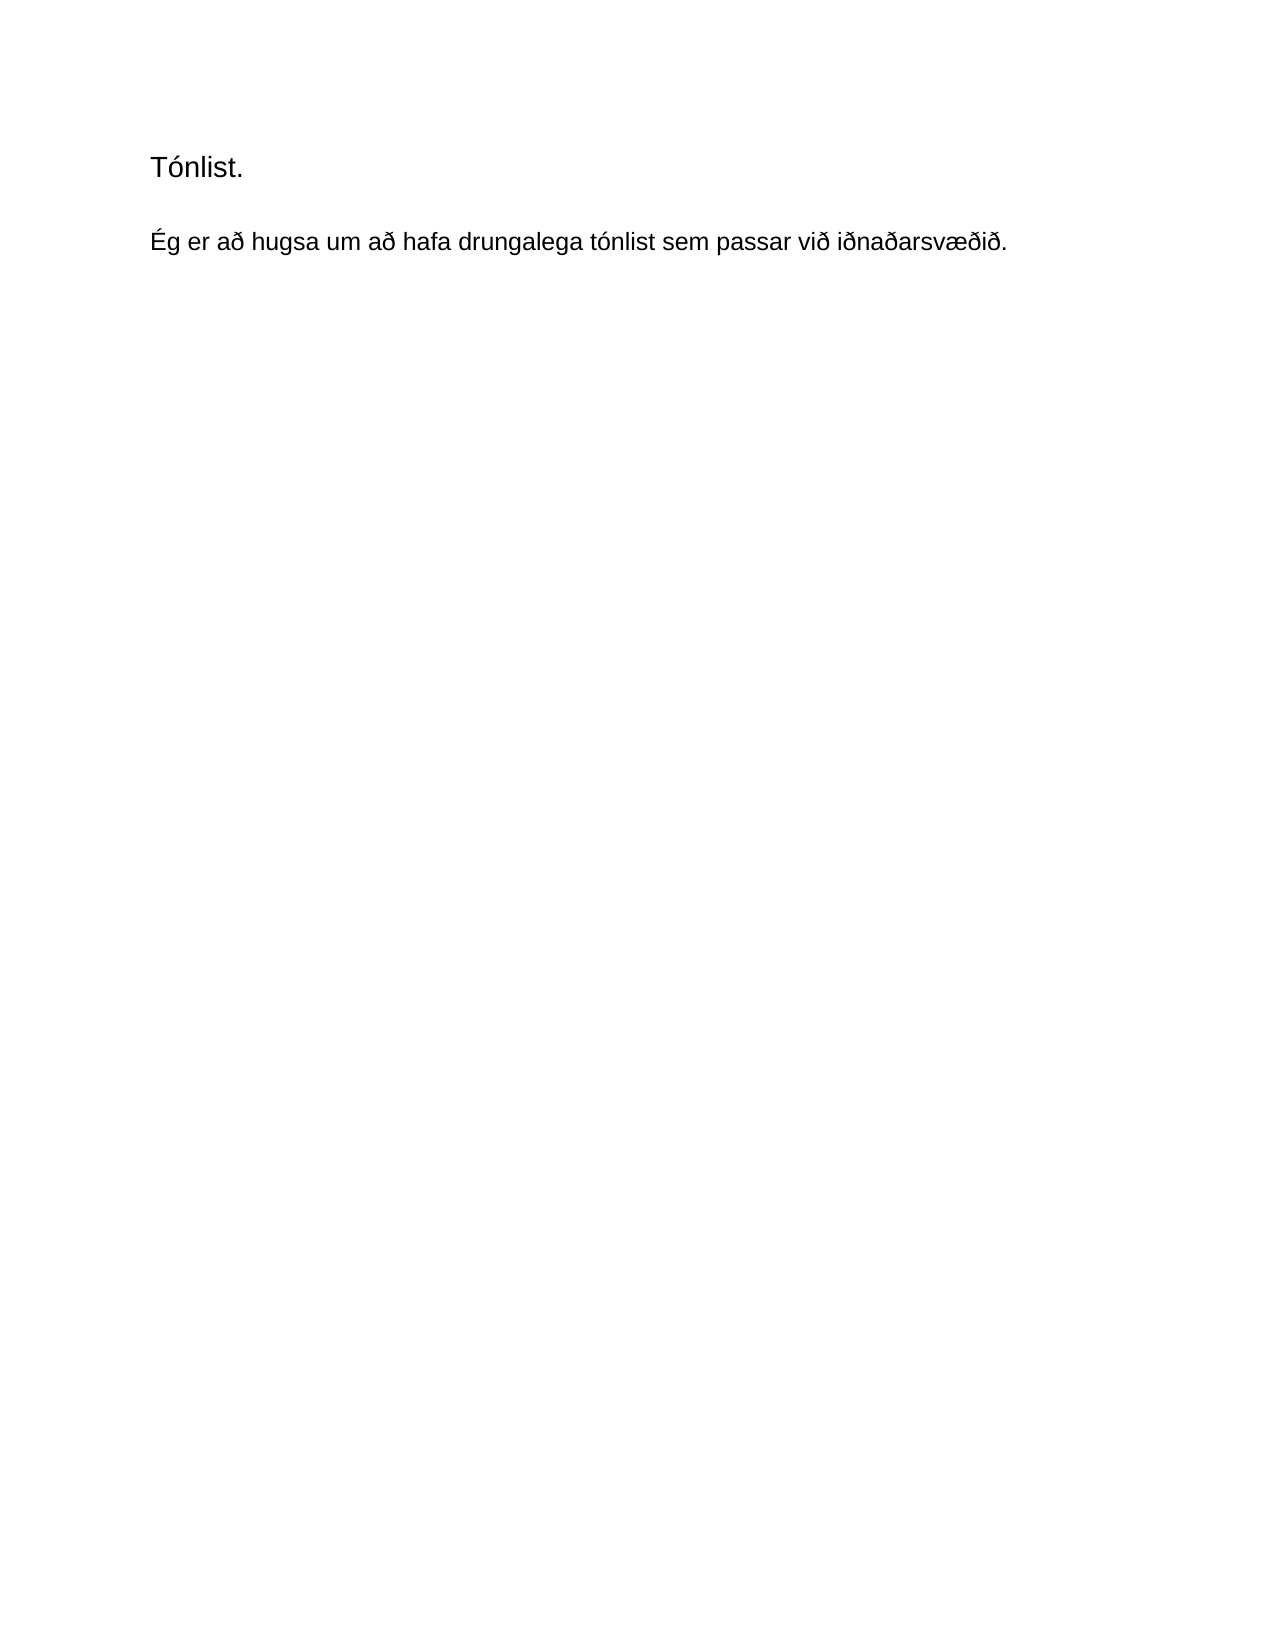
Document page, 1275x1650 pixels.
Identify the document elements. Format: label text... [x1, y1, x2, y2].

text Tónlist. [150, 150, 1125, 183]
text Ég er að hugsa um að hafa drungalega tónlist sem passar við iðnaðarsvæðið. [150, 227, 1125, 256]
